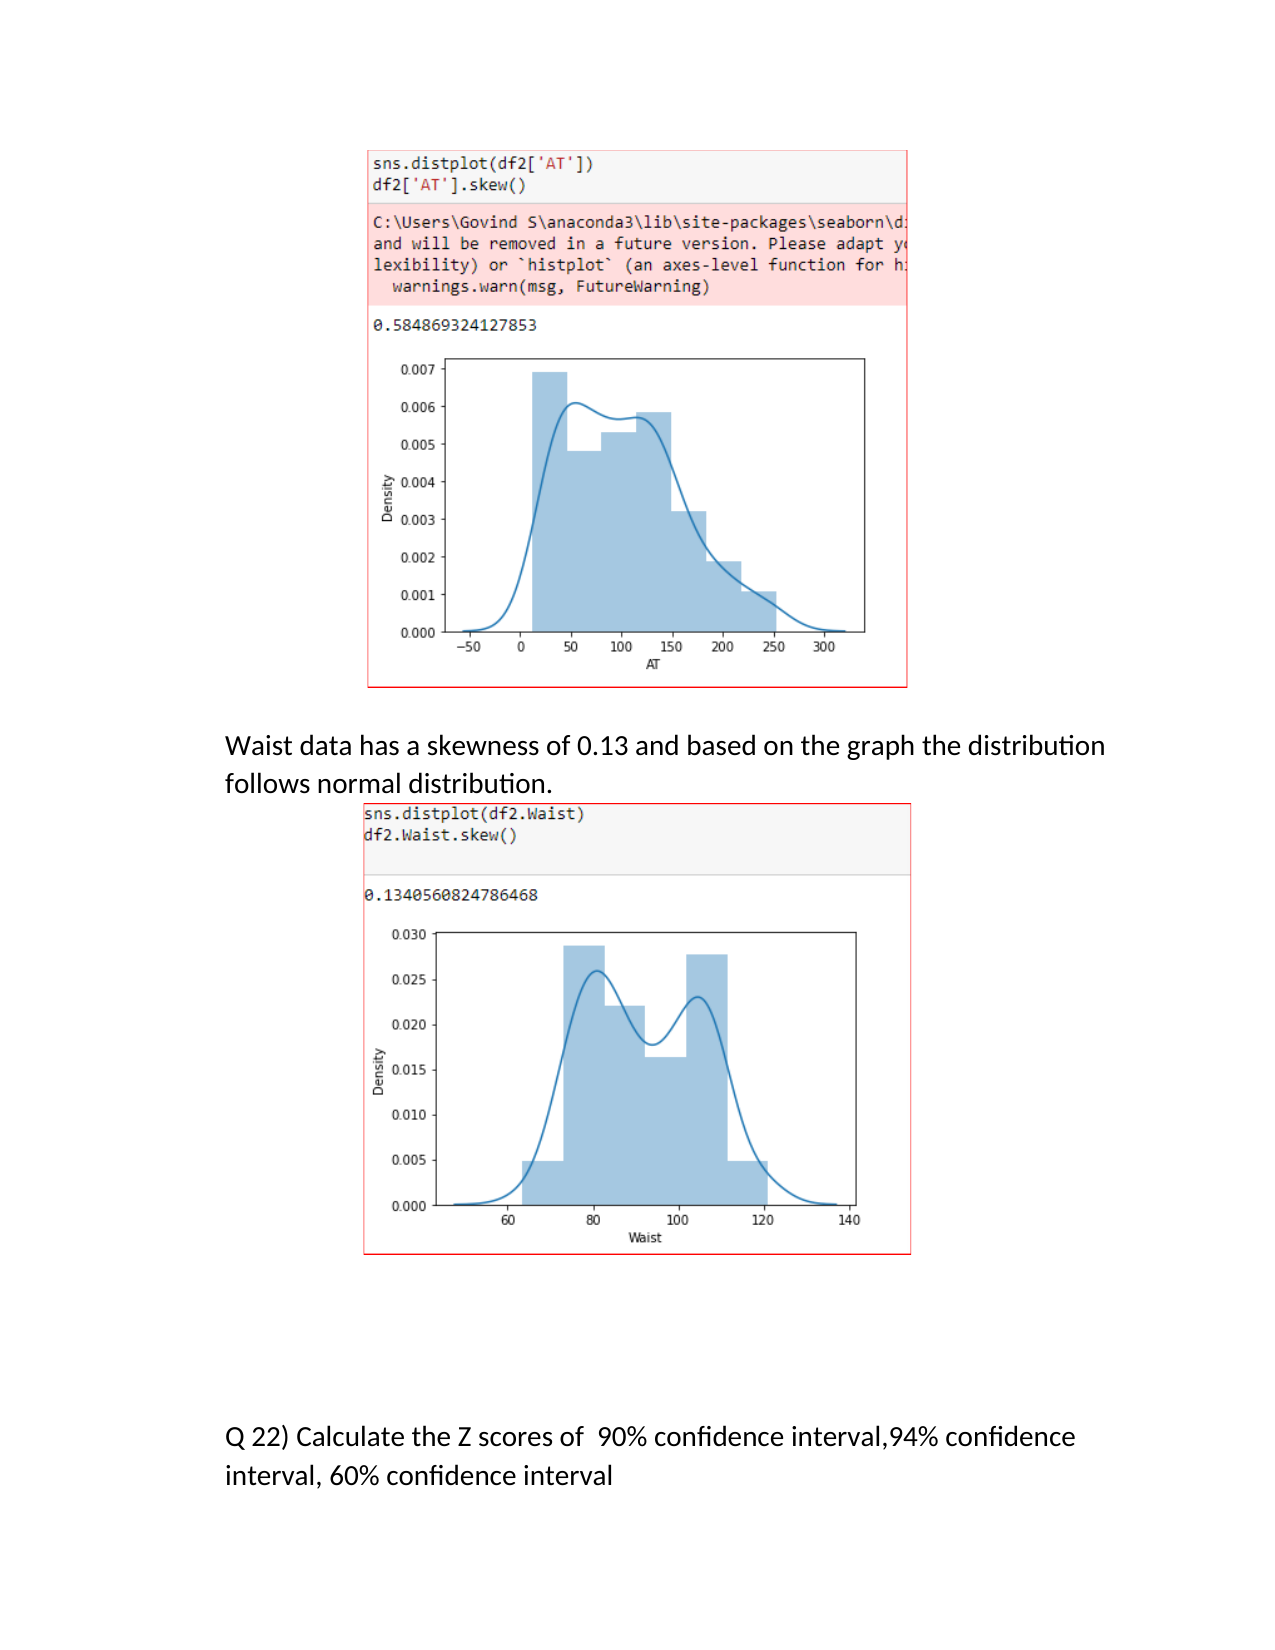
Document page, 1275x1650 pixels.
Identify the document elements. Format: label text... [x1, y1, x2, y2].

list Q 22) Calculate the Z scores of 90% confidence interval,94% confidence interval, 60% confidence interval [225, 1418, 1125, 1492]
list Waist data has a skewness of 0.13 and based on the graph the distribution follows normal distribution. [225, 727, 1125, 801]
picture [363, 803, 912, 1255]
picture [367, 150, 908, 688]
